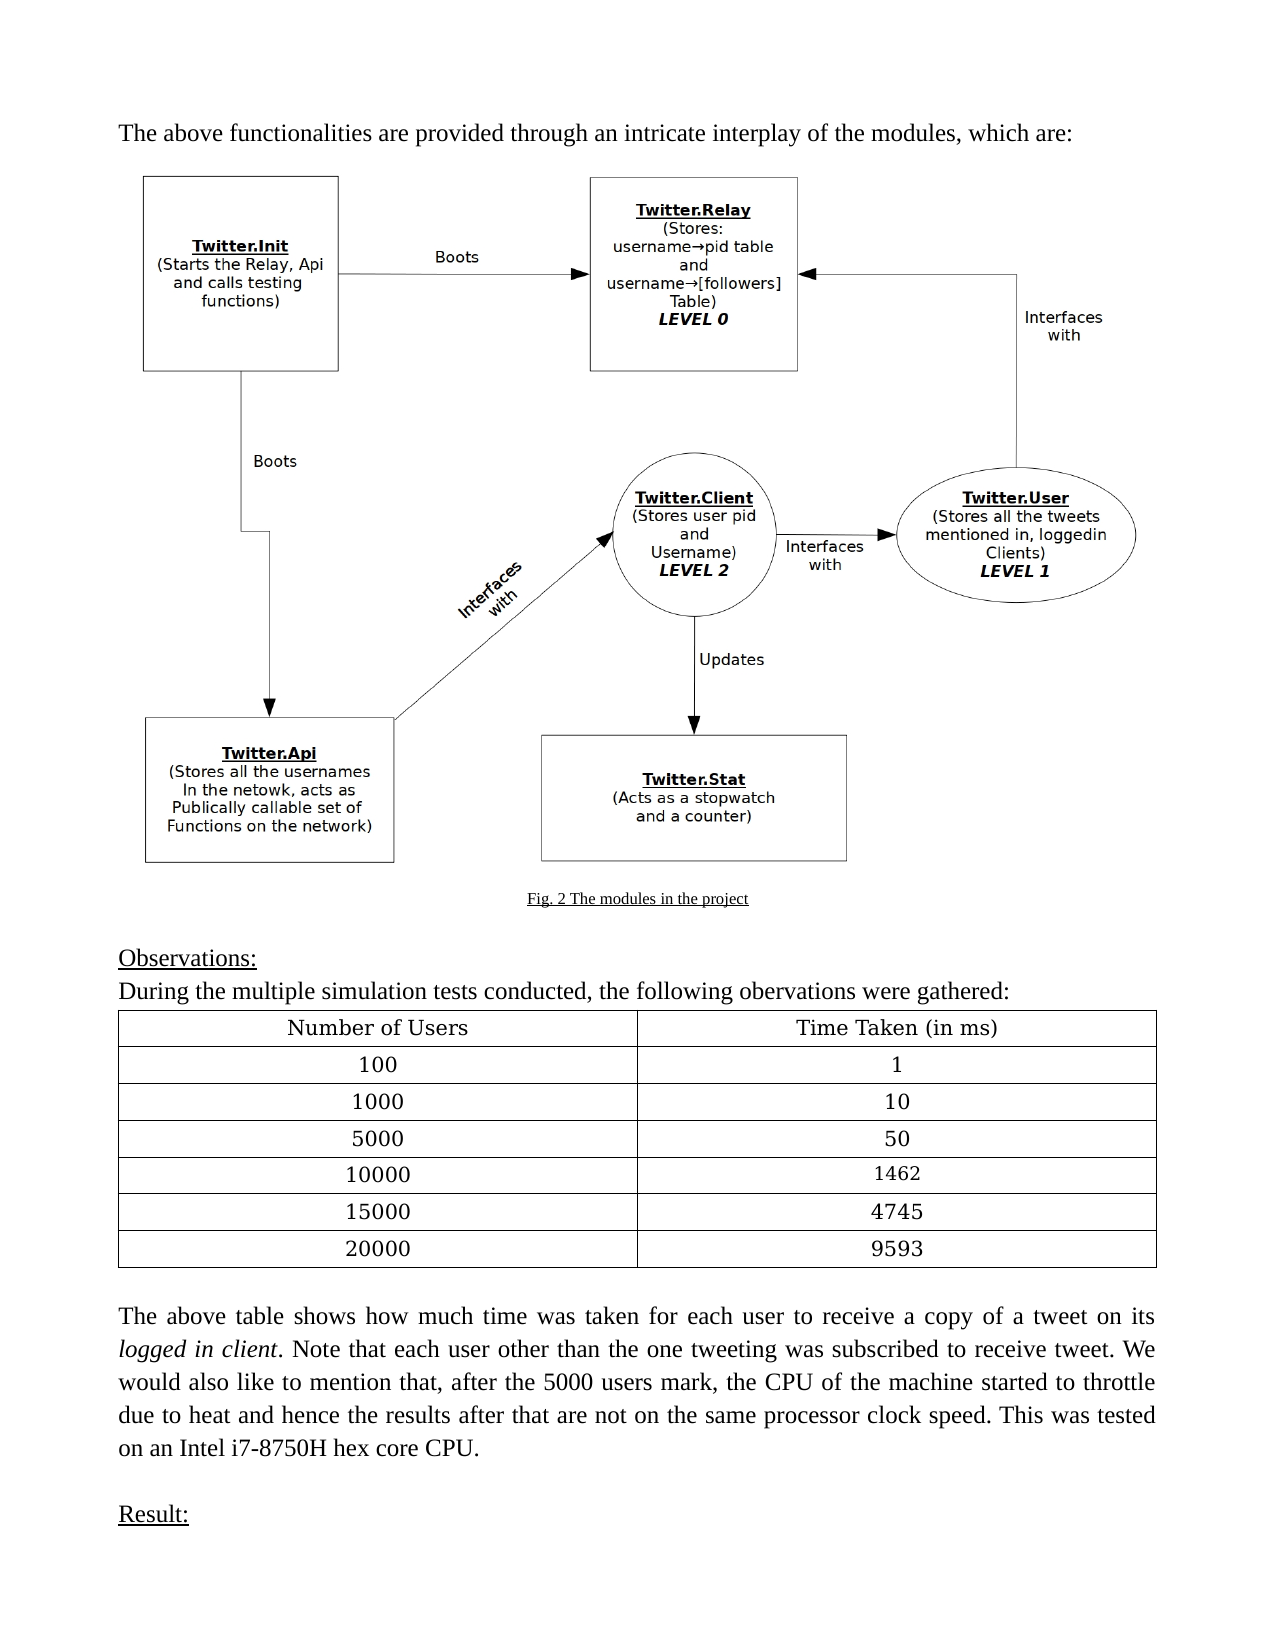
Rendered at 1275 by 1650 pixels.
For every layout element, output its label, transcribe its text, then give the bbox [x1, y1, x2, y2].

text Fig. 2 The modules in the project [118, 886, 1157, 908]
table_cell 15000 [119, 1194, 637, 1230]
text The above functionalities are provided through an intricate interplay of the modules, which are: [118, 118, 1157, 147]
table_cell 9593 [638, 1231, 1156, 1267]
table_header Number of Users [119, 1011, 637, 1046]
table_cell 1 [638, 1047, 1156, 1083]
table_cell 10000 [119, 1158, 637, 1193]
table_cell 1000 [119, 1084, 637, 1120]
text Result: [118, 1499, 1157, 1528]
table_cell 5000 [119, 1121, 637, 1157]
table_header Time Taken (in ms) [638, 1011, 1156, 1046]
table_cell 4745 [638, 1194, 1156, 1230]
text During the multiple simulation tests conducted, the following obervations were gathered: [118, 976, 1157, 1005]
table_cell 10 [638, 1084, 1156, 1120]
table_cell 100 [119, 1047, 637, 1083]
table_cell 1462 [638, 1158, 1156, 1193]
text Observations: [118, 943, 1157, 972]
text The above table shows how much time was taken for each user to receive a copy of a tweet on its logged in client. Note that each user other than the one tweeting was subscribed to receive tweet. We would also like to mention that, after the 5000 users mark, the CPU of the machine started to throttle due to heat and hence the results after that are not on the same processor clock speed. This was tested on an Intel i7-8750H hex core CPU. [118, 1301, 1157, 1462]
table_cell 50 [638, 1121, 1156, 1157]
table_cell 20000 [119, 1231, 637, 1267]
picture [118, 151, 1157, 886]
